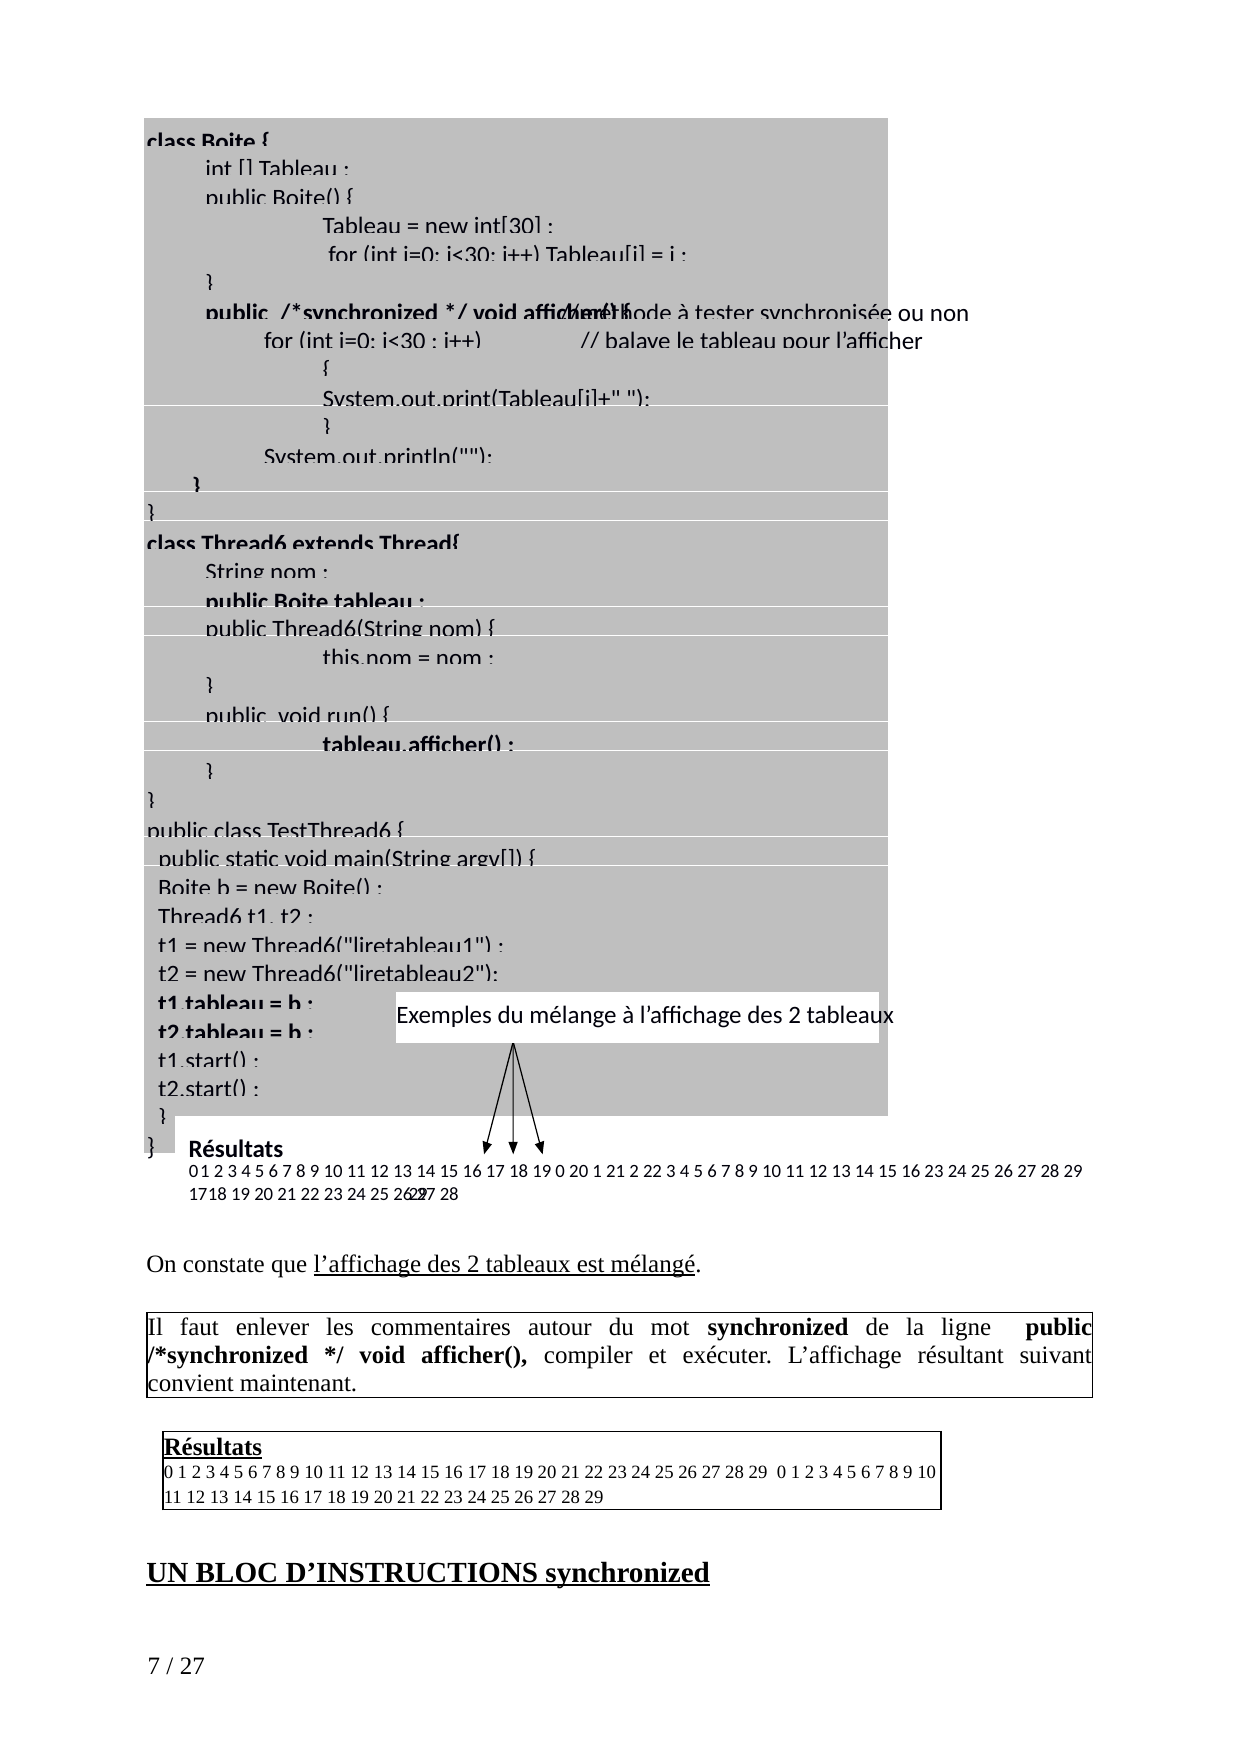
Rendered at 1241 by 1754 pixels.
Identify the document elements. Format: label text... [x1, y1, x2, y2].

subtitle UN BLOC D’INSTRUCTIONS synchronized [146, 1555, 1092, 1589]
text 0 1 2 3 4 5 6 7 8 9 10 11 12 13 14 15 16 17 18 19 20 21 22 23 24 25 26 27 28 29 0 1 2 3 4 5 6 7 8 9 10 11 12 13 14 15 16 17 18 19 20 21 22 23 24 25 26 27 28 29 [164, 1462, 940, 1509]
text On constate que l’affichage des 2 tableaux est mélangé. [146, 1249, 1093, 1278]
text Il faut enlever les commentaires autour du mot synchronized de la ligne public /*synchronized */ void afficher(), compiler et exécuter. L’affichage résultant suivant convient maintenant. [148, 1313, 1092, 1397]
text Résultats [164, 1432, 940, 1461]
